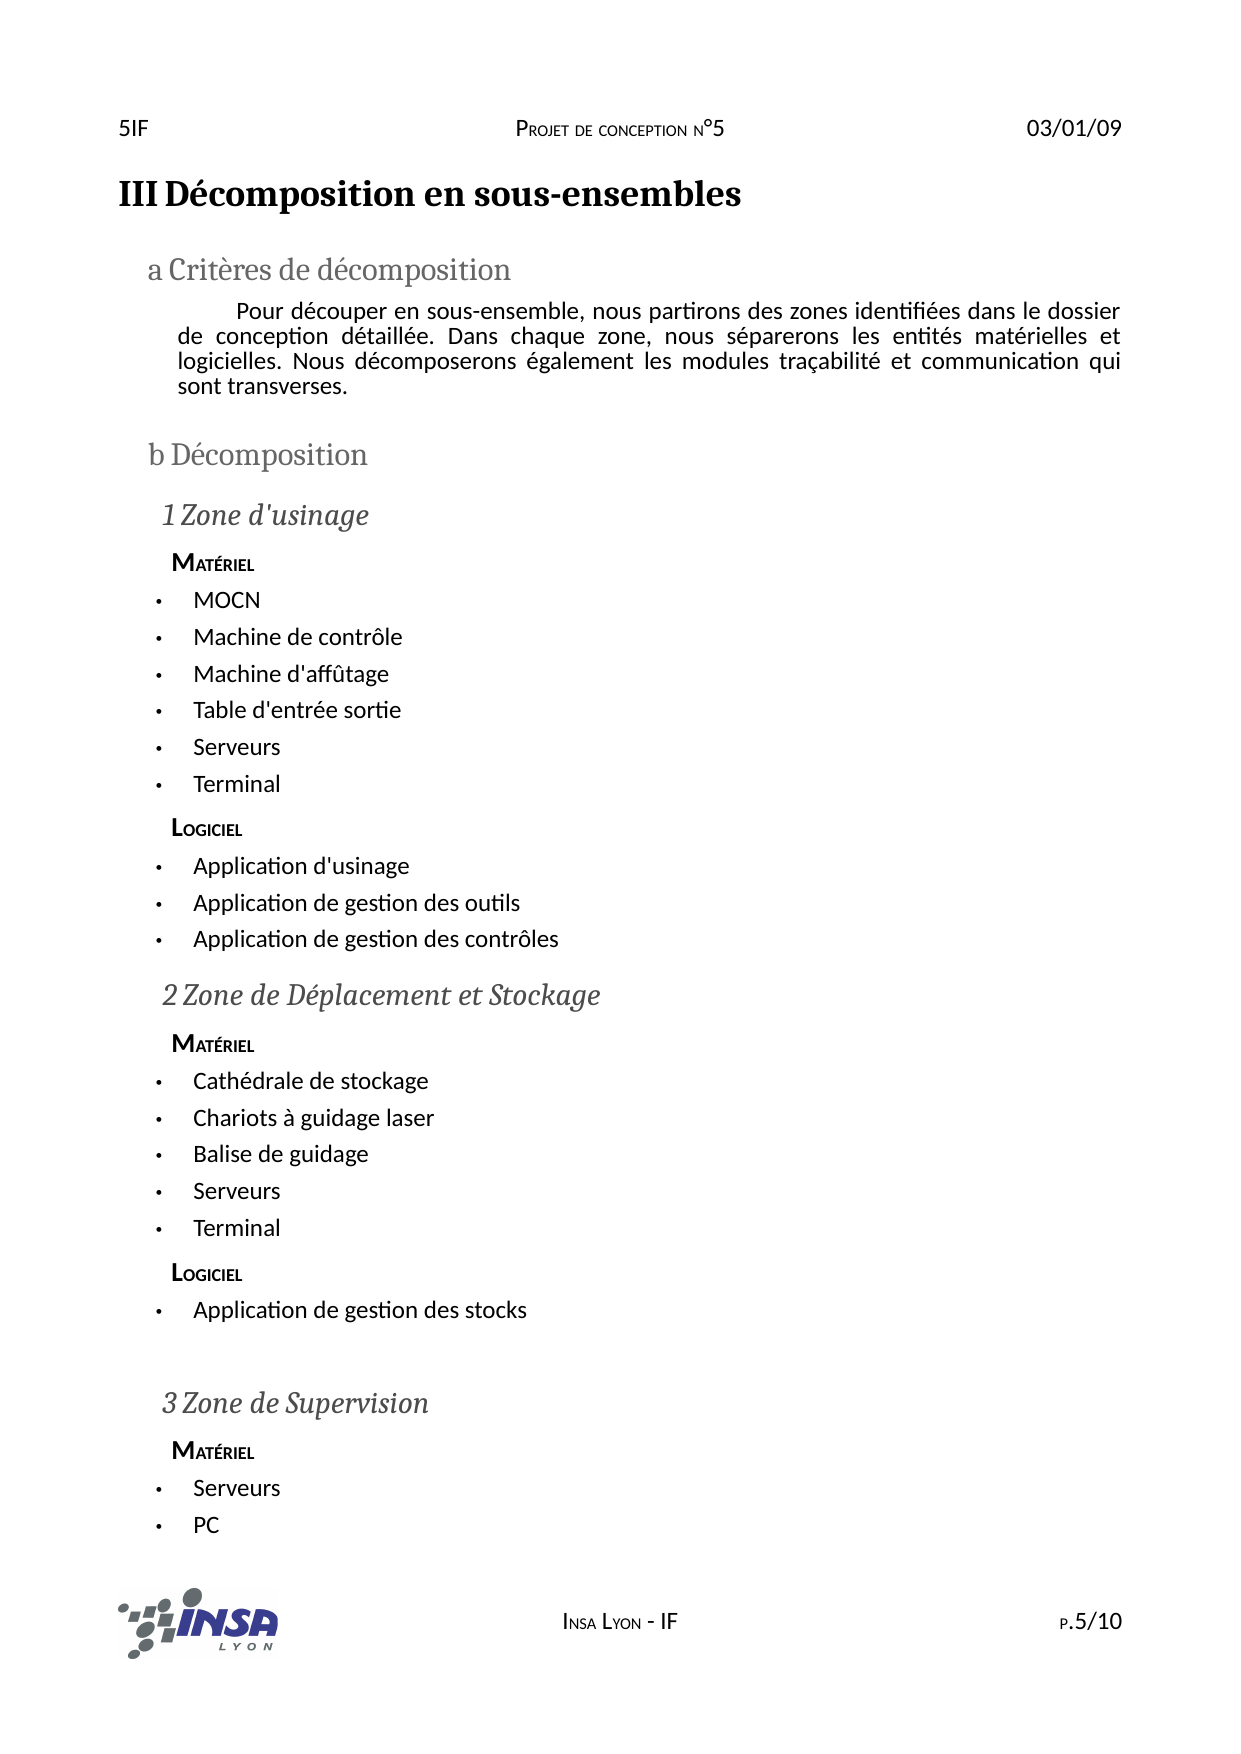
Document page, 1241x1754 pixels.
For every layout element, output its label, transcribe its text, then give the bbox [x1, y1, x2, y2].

subtitle Décomposition en sous-ensembles [118, 173, 1122, 216]
list Terminal [156, 773, 1122, 798]
list PC [156, 1515, 1122, 1540]
list Application de gestion des stocks [156, 1300, 1122, 1325]
subtitle Logiciel [118, 1260, 1122, 1288]
list Terminal [156, 1218, 1122, 1243]
list Application d'usinage [156, 856, 1122, 881]
list Serveurs [156, 1478, 1122, 1503]
list Chariots à guidage laser [156, 1107, 1122, 1132]
subtitle Décomposition [118, 436, 1122, 473]
list Application de gestion des contrôles [156, 929, 1122, 954]
subtitle Matériel [118, 1439, 1122, 1466]
subtitle Logiciel [118, 816, 1122, 844]
list MOCN [156, 590, 1122, 615]
list Machine de contrôle [156, 626, 1122, 651]
subtitle Matériel [118, 1031, 1122, 1059]
subtitle Zone d'usinage [118, 497, 1122, 533]
list Balise de guidage [156, 1144, 1122, 1169]
subtitle Zone de Supervision [118, 1385, 1122, 1421]
list Serveurs [156, 737, 1122, 762]
subtitle Critères de décomposition [118, 251, 1122, 288]
list Serveurs [156, 1181, 1122, 1206]
picture [118, 1588, 278, 1659]
subtitle Matériel [118, 550, 1122, 578]
list Machine d'affûtage [156, 663, 1122, 688]
subtitle Zone de Déplacement et Stockage [118, 978, 1122, 1014]
list Cathédrale de stockage [156, 1071, 1122, 1096]
list Application de gestion des outils [156, 892, 1122, 917]
text Pour découper en sous-ensemble, nous partirons des zones identifiées dans le dossier de conception détaillée. Dans chaque zone, nous séparerons les entités matérielles et logicielles. Nous décomposerons également les modules traçabilité et communication qui sont transverses. [177, 300, 1122, 400]
list Table d'entrée sortie [156, 700, 1122, 725]
